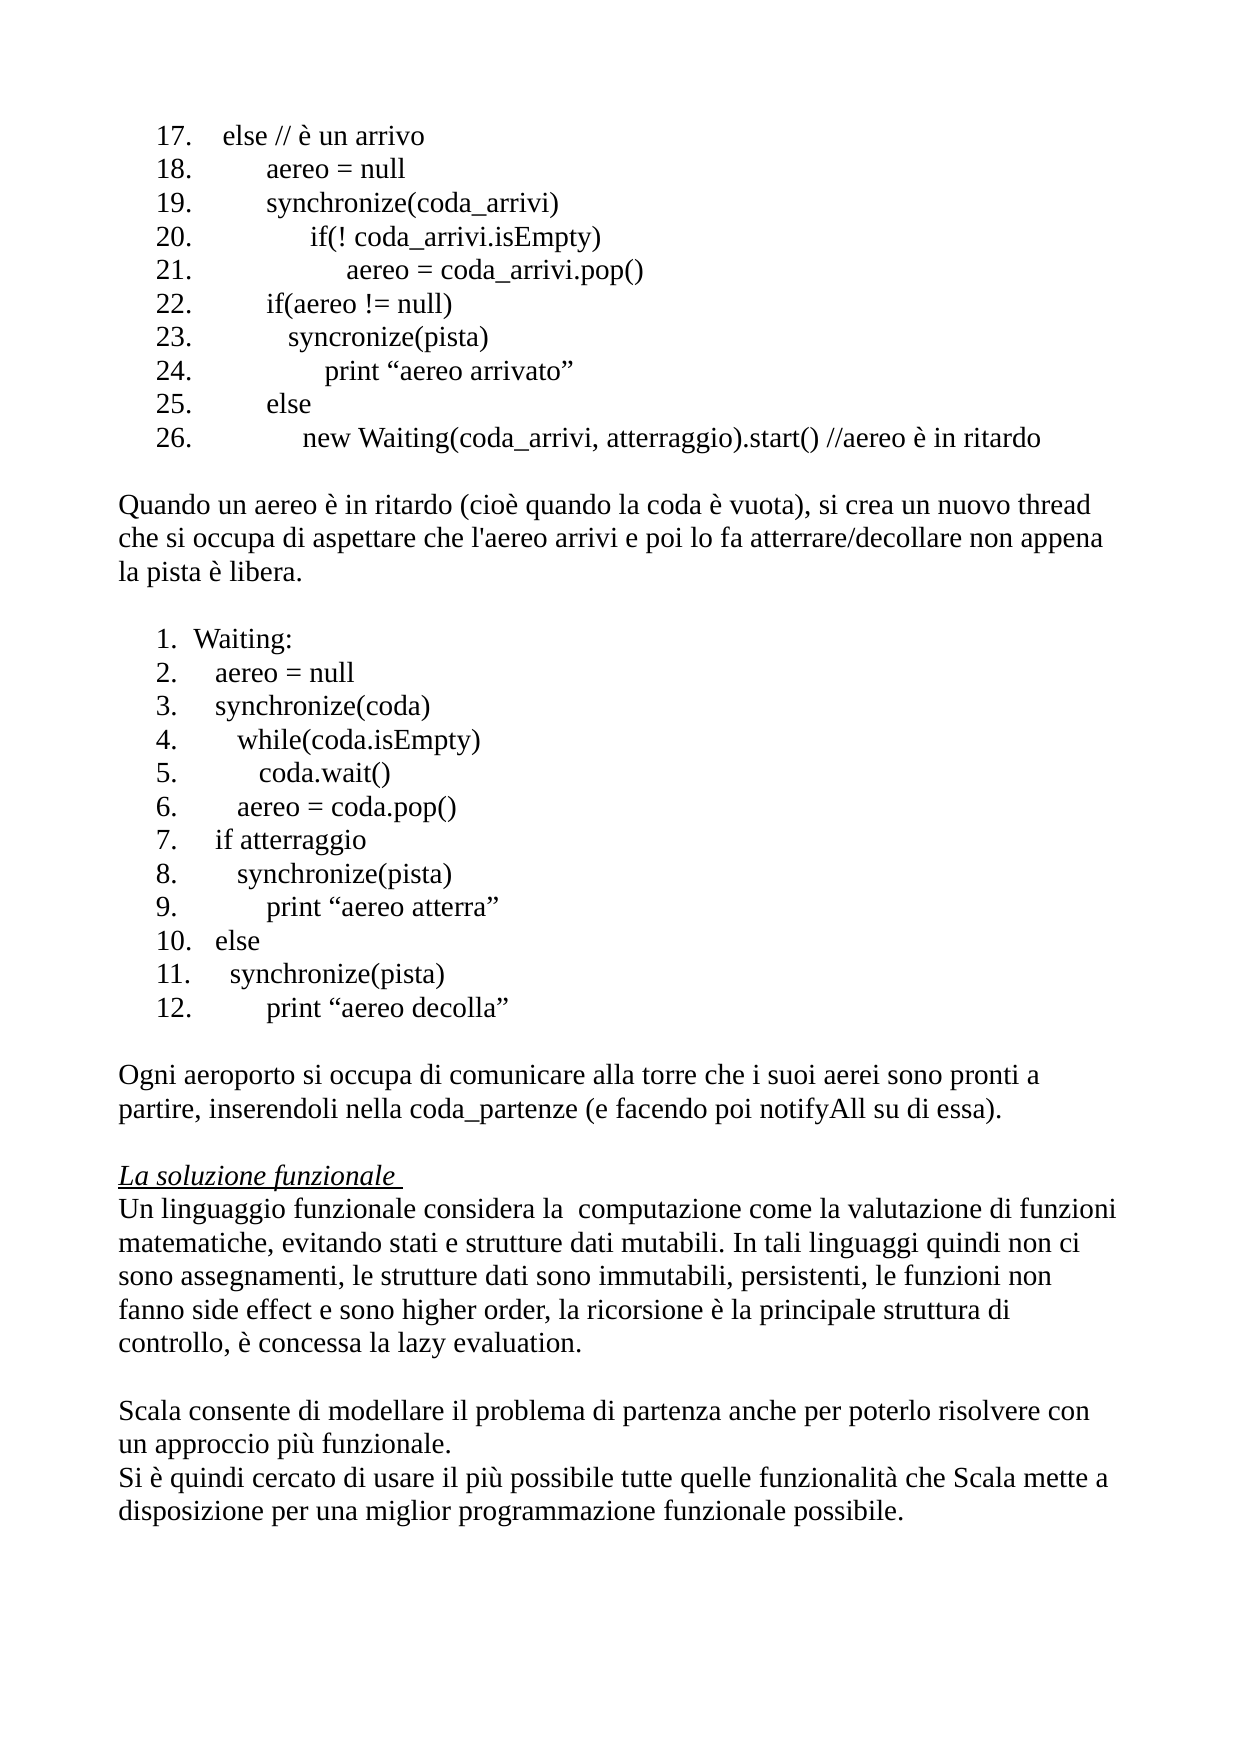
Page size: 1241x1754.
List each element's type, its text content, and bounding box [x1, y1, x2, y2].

list if atterraggio [156, 822, 1122, 856]
list else // è un arrivo [156, 118, 1122, 152]
list print “aereo arrivato” [156, 353, 1122, 386]
text Scala consente di modellare il problema di partenza anche per poterlo risolvere con un approccio più funzionale. [118, 1393, 1122, 1460]
list print “aereo atterra” [156, 889, 1122, 923]
text Un linguaggio funzionale considera la computazione come la valutazione di funzioni matematiche, evitando stati e strutture dati mutabili. In tali linguaggi quindi non ci sono assegnamenti, le strutture dati sono immutabili, persistenti, le funzioni non fanno side effect e sono higher order, la ricorsione è la principale struttura di controllo, è concessa la lazy evaluation. [118, 1191, 1122, 1359]
list while(coda.isEmpty) [156, 722, 1122, 755]
list if(aereo != null) [156, 286, 1122, 319]
list synchronize(pista) [156, 957, 1122, 990]
list print “aereo decolla” [156, 990, 1122, 1024]
list synchronize(pista) [156, 856, 1122, 889]
list aereo = null [156, 655, 1122, 688]
list else [156, 923, 1122, 957]
text La soluzione funzionale [118, 1158, 1122, 1191]
list synchronize(coda) [156, 688, 1122, 722]
list Waiting: [156, 621, 1122, 655]
list new Waiting(coda_arrivi, atterraggio).start() //aereo è in ritardo [156, 420, 1122, 453]
list synchronize(coda_arrivi) [156, 185, 1122, 219]
text Ogni aeroporto si occupa di comunicare alla torre che i suoi aerei sono pronti a partire, inserendoli nella coda_partenze (e facendo poi notifyAll su di essa). [118, 1057, 1122, 1124]
text Quando un aereo è in ritardo (cioè quando la coda è vuota), si crea un nuovo thread che si occupa di aspettare che l'aereo arrivi e poi lo fa atterrare/decollare non appena la pista è libera. [118, 487, 1122, 588]
list if(! coda_arrivi.isEmpty) [156, 219, 1122, 252]
list aereo = coda_arrivi.pop() [156, 252, 1122, 286]
text Si è quindi cercato di usare il più possibile tutte quelle funzionalità che Scala mette a disposizione per una miglior programmazione funzionale possibile. [118, 1460, 1122, 1527]
list syncronize(pista) [156, 319, 1122, 353]
list coda.wait() [156, 755, 1122, 789]
list aereo = null [156, 152, 1122, 185]
list else [156, 386, 1122, 420]
list aereo = coda.pop() [156, 789, 1122, 822]
